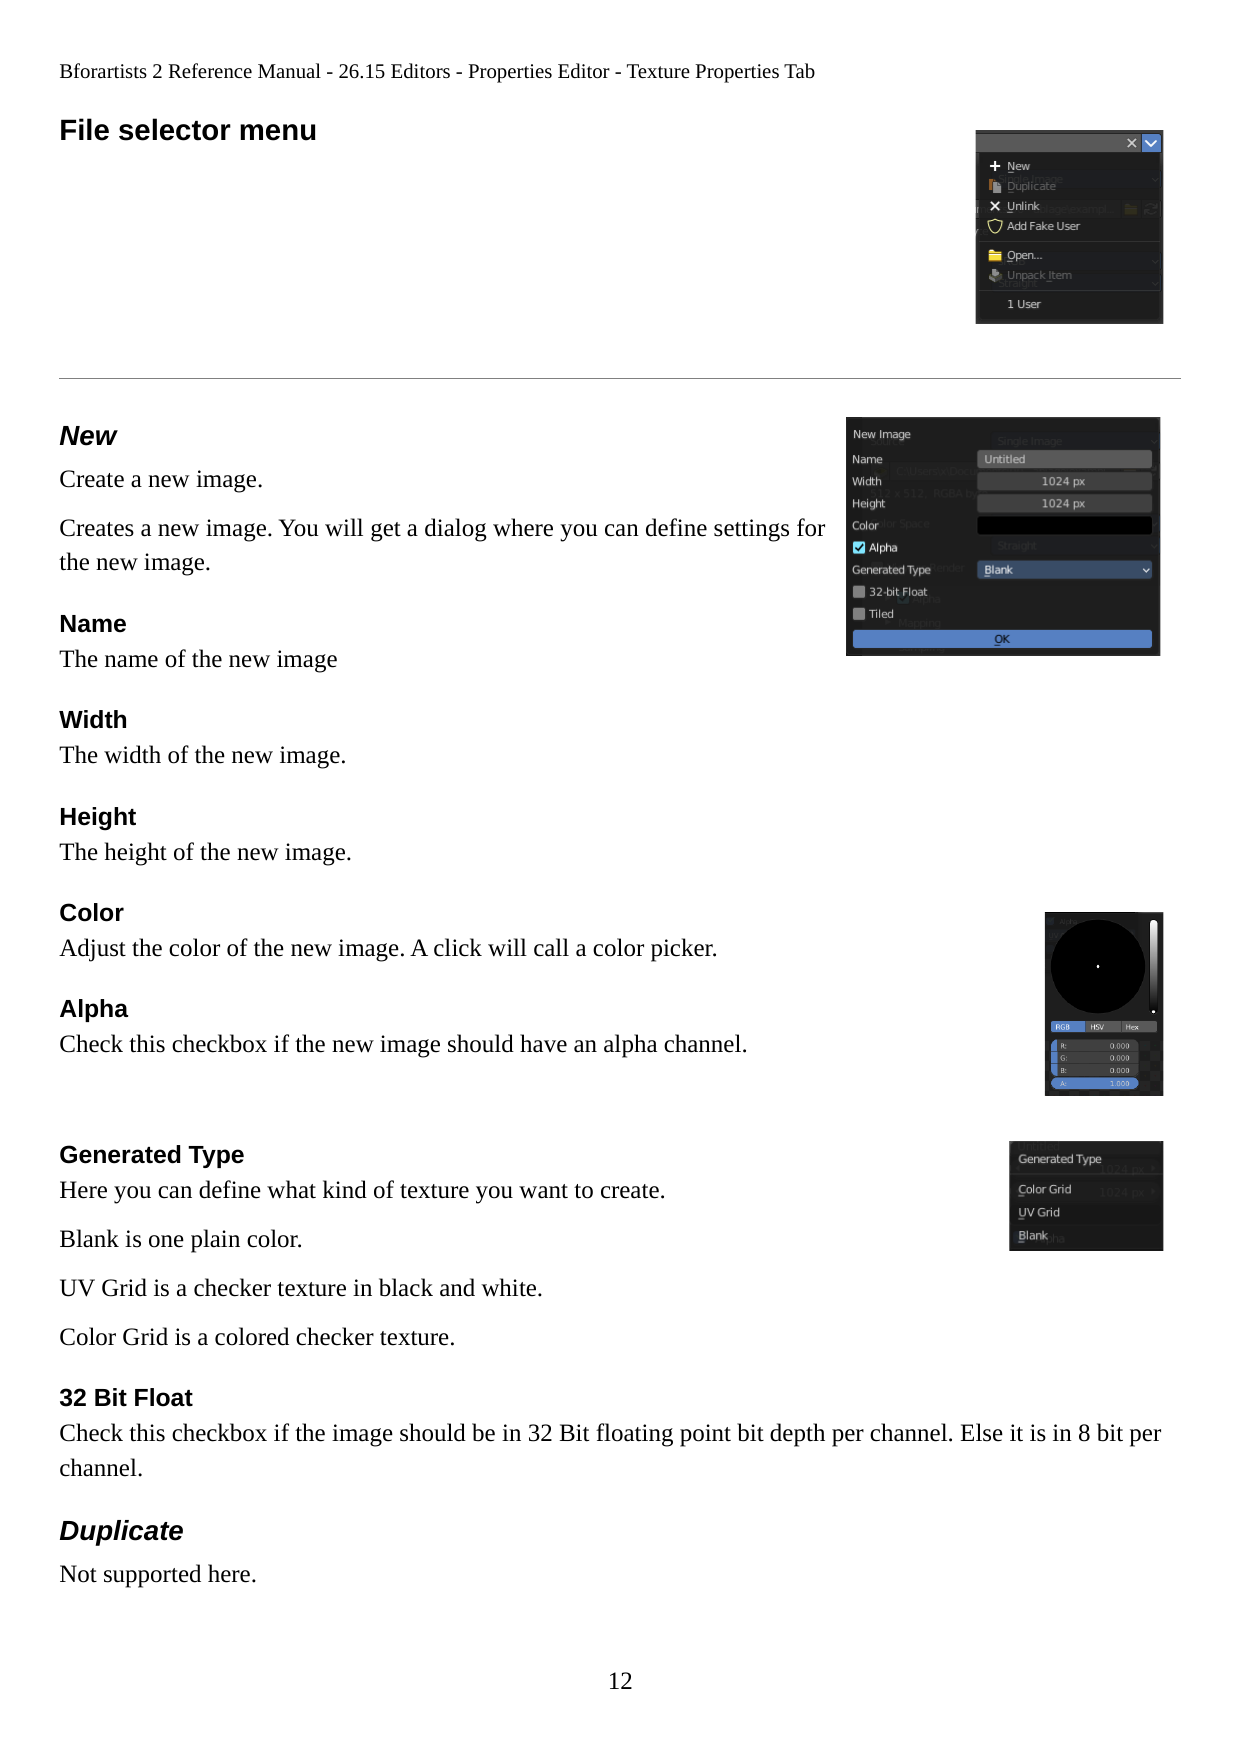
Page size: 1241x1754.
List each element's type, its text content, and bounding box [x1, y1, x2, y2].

subtitle [1161, 419, 1181, 451]
text Check this checkbox if the image should be in 32 Bit floating point bit depth per channel. Else it is in 8 bit per channel. [59, 1418, 1181, 1481]
subtitle Name [59, 609, 846, 638]
text The height of the new image. [59, 837, 1181, 865]
text The name of the new image [59, 644, 1181, 673]
text Here you can define what kind of texture you want to create. [59, 1175, 1009, 1203]
text Create a new image. [59, 464, 846, 493]
text Check this checkbox if the new image should have an alpha channel. [59, 1029, 1044, 1058]
subtitle New [59, 419, 846, 451]
subtitle File selector menu [59, 113, 1181, 146]
subtitle Duplicate [59, 1514, 1181, 1546]
subtitle Width [59, 705, 1181, 734]
text [1161, 464, 1181, 493]
text Adjust the color of the new image. A click will call a color picker. [59, 933, 1044, 962]
text Creates a new image. You will get a dialog where you can define settings for the new image. [59, 513, 846, 576]
text UV Grid is a checker texture in black and white. [59, 1273, 1181, 1302]
subtitle 32 Bit Float [59, 1383, 1181, 1412]
text Blank is one plain color. [59, 1224, 1181, 1252]
picture [846, 417, 1161, 656]
subtitle [1164, 994, 1181, 1023]
subtitle Alpha [59, 994, 1044, 1023]
text Not supported here. [59, 1559, 1181, 1587]
picture [1044, 912, 1164, 1096]
subtitle Color [59, 898, 1181, 927]
picture [975, 130, 1164, 324]
subtitle Generated Type [59, 1140, 1181, 1168]
subtitle Height [59, 802, 1181, 830]
picture [1009, 1141, 1164, 1251]
text Color Grid is a colored checker texture. [59, 1322, 1181, 1351]
subtitle [1161, 609, 1181, 638]
text The width of the new image. [59, 740, 1181, 769]
